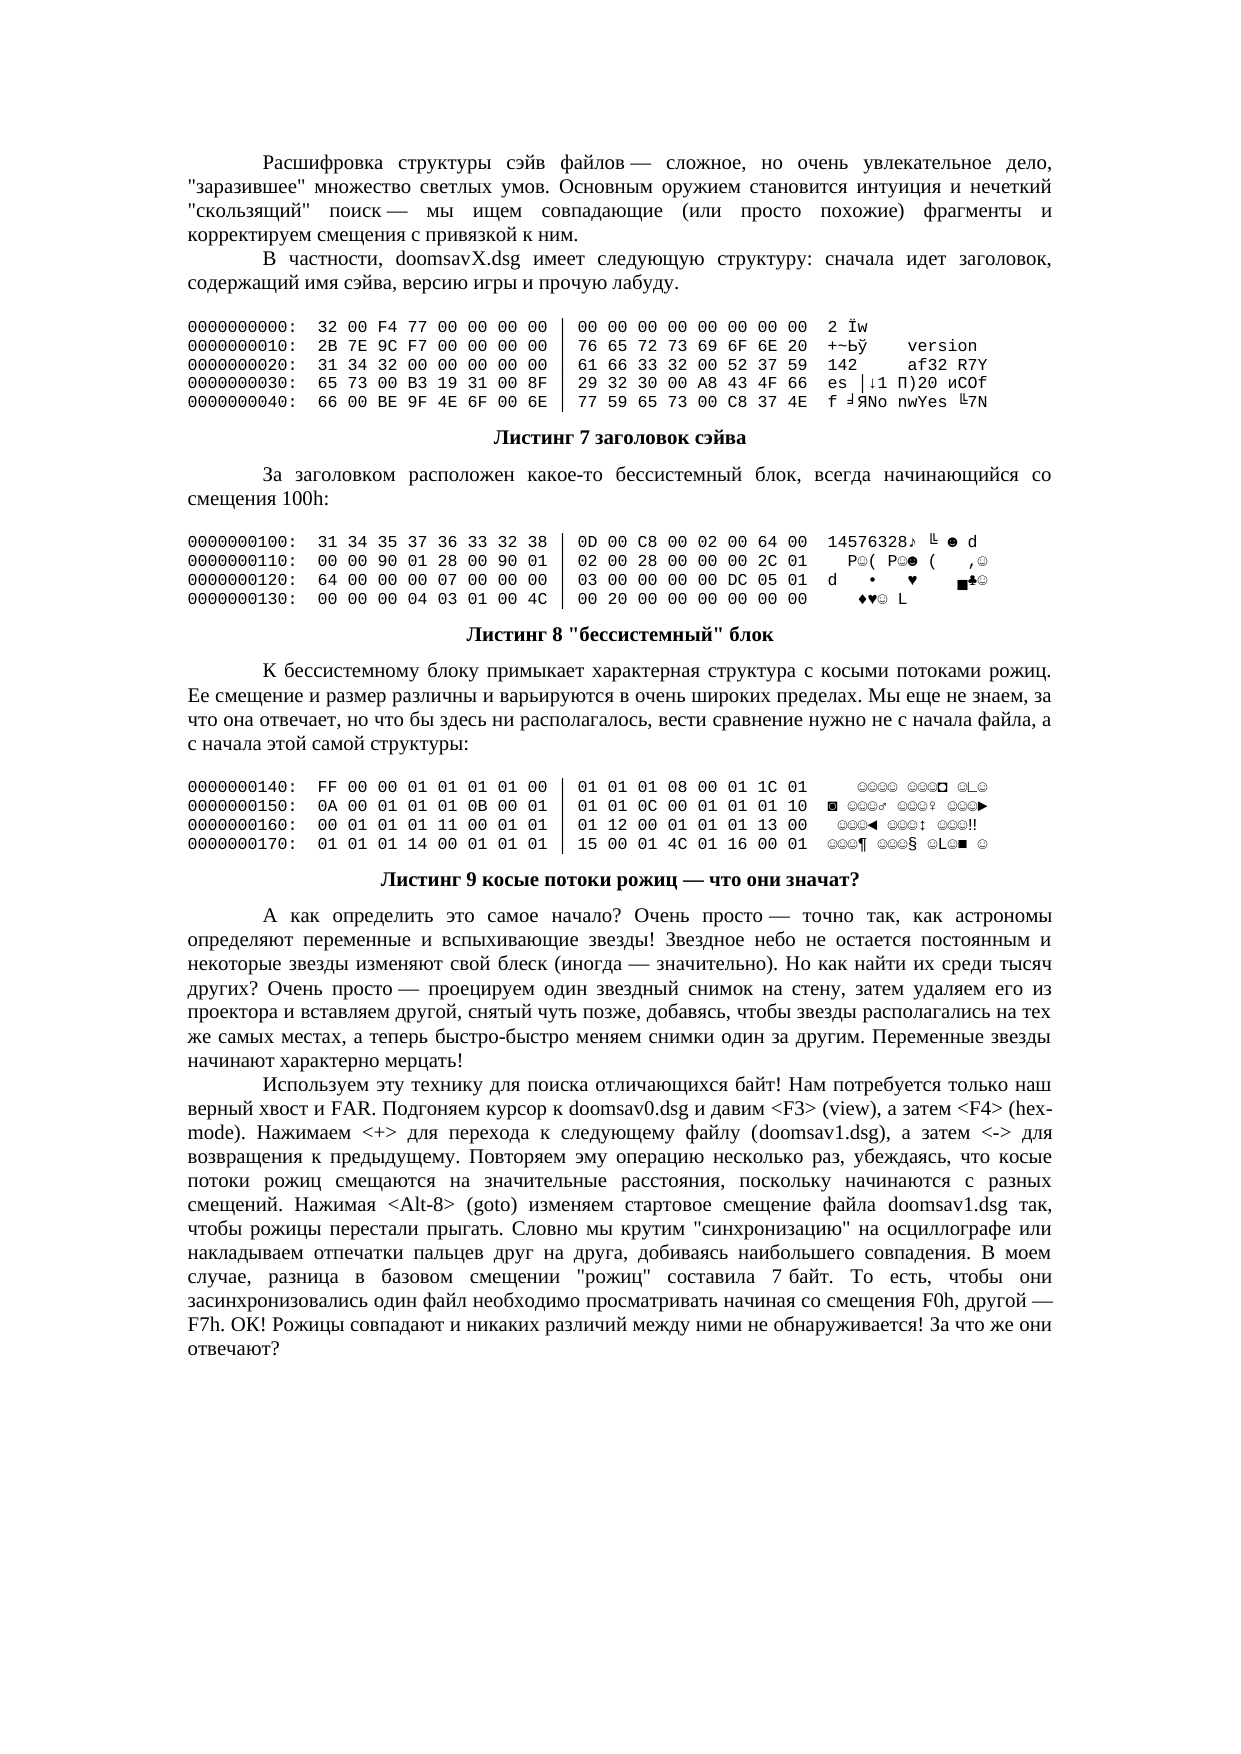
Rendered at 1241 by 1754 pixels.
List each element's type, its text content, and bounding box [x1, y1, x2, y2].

text К бессистемному блоку примыкает характерная структура с косыми потоками рожиц. Ее смещение и размер различны и варьируются в очень широких пределах. Мы еще не знаем, за что она отвечает, но что бы здесь ни располагалось, вести сравнение нужно не с начала файла, а с начала этой самой структуры: [187, 658, 1053, 755]
text 0000000120: 64 00 00 00 07 00 00 00 │ 03 00 00 00 00 DC 05 01 d • ♥ ▄♣☺ [563, 572, 1053, 591]
text В частности, doomsavX.dsg имеет следующую структуру: сначала идет заголовок, содержащий имя сэйва, версию игры и прочую лабуду. [187, 246, 1053, 294]
text 0000000010: 2B 7E 9C F7 00 00 00 00 │ 76 65 72 73 69 6F 6E 20 +~Ьў version [187, 337, 561, 356]
text 0000000130: 00 00 00 04 03 01 00 4C │ 00 20 00 00 00 00 00 00 ♦♥☺ L [563, 591, 1053, 609]
text 0000000000: 32 00 F4 77 00 00 00 00 │ 00 00 00 00 00 00 00 00 2 Їw [187, 318, 561, 337]
text Листинг 8 "бессистемный" блок [187, 622, 1053, 646]
text 0000000040: 66 00 BE 9F 4E 6F 00 6E │ 77 59 65 73 00 C8 37 4E f ╛ЯNo nwYes ╚7N [187, 394, 1053, 413]
text Листинг 9 косые потоки рожиц — что они значат? [187, 867, 1053, 891]
text 0000000150: 0A 00 01 01 01 0B 00 01 │ 01 01 0C 00 01 01 01 10 ◙ ☺☺☺♂ ☺☺☺♀ ☺☺☺► [187, 798, 561, 816]
text 0000000000: 32 00 F4 77 00 00 00 00 │ 00 00 00 00 00 00 00 00 2 Їw [563, 318, 1053, 337]
text 0000000030: 65 73 00 B3 19 31 00 8F │ 29 32 30 00 A8 43 4F 66 es │↓1 П)20 иCOf [187, 375, 561, 394]
text 0000000120: 64 00 00 00 07 00 00 00 │ 03 00 00 00 00 DC 05 01 d • ♥ ▄♣☺ [187, 572, 561, 591]
text Используем эту технику для поиска отличающихся байт! Нам потребуется только наш верный хвост и FAR. Подгоняем курсор к doomsav0.dsg и давим <F3> (view), а затем <F4> (hex-mode). Нажимаем <+> для перехода к следующему файлу (doomsav1.dsg), а затем <-> для возвращения к предыдущему. Повторяем эму операцию несколько раз, убеждаясь, что косые потоки рожиц смещаются на значительные расстояния, поскольку начинаются с разных смещений. Нажимая <Alt-8> (goto) изменяем стартовое смещение файла doomsav1.dsg так, чтобы рожицы перестали прыгать. Словно мы крутим "синхронизацию" на осциллографе или накладываем отпечатки пальцев друг на друга, добиваясь наибольшего совпадения. В моем случае, разница в базовом смещении "рожиц" составила 7 байт. То есть, чтобы они засинхронизовались один файл необходимо просматривать начиная со смещения F0h, другой — F7h. ОК! Рожицы совпадают и никаких различий между ними не обнаруживается! За что же они отвечают? [187, 1072, 1053, 1360]
text 0000000020: 31 34 32 00 00 00 00 00 │ 61 66 33 32 00 52 37 59 142 af32 R7Y [187, 356, 561, 375]
text 0000000100: 31 34 35 37 36 33 32 38 │ 0D 00 C8 00 02 00 64 00 14576328♪ ╚ ☻ d [563, 534, 1053, 553]
text За заголовком расположен какое-то бессистемный блок, всегда начинающийся со смещения 100h: [187, 462, 1053, 510]
text Листинг 7 заголовок сэйва [187, 425, 1053, 449]
text Расшифровка структуры сэйв файлов — сложное, но очень увлекательное дело, "заразившее" множество светлых умов. Основным оружием становится интуиция и нечеткий "скользящий" поиск — мы ищем совпадающие (или просто похожие) фрагменты и корректируем смещения с привязкой к ним. [187, 150, 1053, 246]
text 0000000160: 00 01 01 01 11 00 01 01 │ 01 12 00 01 01 01 13 00 ☺☺☺◄ ☺☺☺↕ ☺☺☺‼ [563, 816, 1053, 835]
text 0000000100: 31 34 35 37 36 33 32 38 │ 0D 00 C8 00 02 00 64 00 14576328♪ ╚ ☻ d [187, 534, 561, 553]
text 0000000150: 0A 00 01 01 01 0B 00 01 │ 01 01 0C 00 01 01 01 10 ◙ ☺☺☺♂ ☺☺☺♀ ☺☺☺► [563, 798, 1053, 816]
text 0000000110: 00 00 90 01 28 00 90 01 │ 02 00 28 00 00 00 2C 01 Р☺( Р☺☻ ( ,☺ [563, 553, 1053, 572]
text 0000000160: 00 01 01 01 11 00 01 01 │ 01 12 00 01 01 01 13 00 ☺☺☺◄ ☺☺☺↕ ☺☺☺‼ [187, 816, 561, 835]
text 0000000140: FF 00 00 01 01 01 01 00 │ 01 01 01 08 00 01 1C 01 ☺☺☺☺ ☺☺☺◘ ☺∟☺ [187, 779, 561, 798]
text 0000000170: 01 01 01 14 00 01 01 01 │ 15 00 01 4C 01 16 00 01 ☺☺☺¶ ☺☺☺§ ☺L☺■ ☺ [187, 835, 561, 854]
text 0000000110: 00 00 90 01 28 00 90 01 │ 02 00 28 00 00 00 2C 01 Р☺( Р☺☻ ( ,☺ [187, 553, 561, 572]
text А как определить это самое начало? Очень просто — точно так, как астрономы определяют переменные и вспыхивающие звезды! Звездное небо не остается постоянным и некоторые звезды изменяют свой блеск (иногда — значительно). Но как найти их среди тысяч других? Очень просто — проецируем один звездный снимок на стену, затем удаляем его из проектора и вставляем другой, снятый чуть позже, добавясь, чтобы звезды располагались на тех же самых местах, а теперь быстро-быстро меняем снимки один за другим. Переменные звезды начинают характерно мерцать! [187, 903, 1053, 1072]
text 0000000170: 01 01 01 14 00 01 01 01 │ 15 00 01 4C 01 16 00 01 ☺☺☺¶ ☺☺☺§ ☺L☺■ ☺ [563, 835, 1053, 854]
text 0000000020: 31 34 32 00 00 00 00 00 │ 61 66 33 32 00 52 37 59 142 af32 R7Y [563, 356, 1053, 375]
text 0000000030: 65 73 00 B3 19 31 00 8F │ 29 32 30 00 A8 43 4F 66 es │↓1 П)20 иCOf [563, 375, 1053, 394]
text 0000000140: FF 00 00 01 01 01 01 00 │ 01 01 01 08 00 01 1C 01 ☺☺☺☺ ☺☺☺◘ ☺∟☺ [563, 779, 1053, 798]
text 0000000130: 00 00 00 04 03 01 00 4C │ 00 20 00 00 00 00 00 00 ♦♥☺ L [187, 591, 561, 609]
text 0000000010: 2B 7E 9C F7 00 00 00 00 │ 76 65 72 73 69 6F 6E 20 +~Ьў version [563, 337, 1053, 356]
